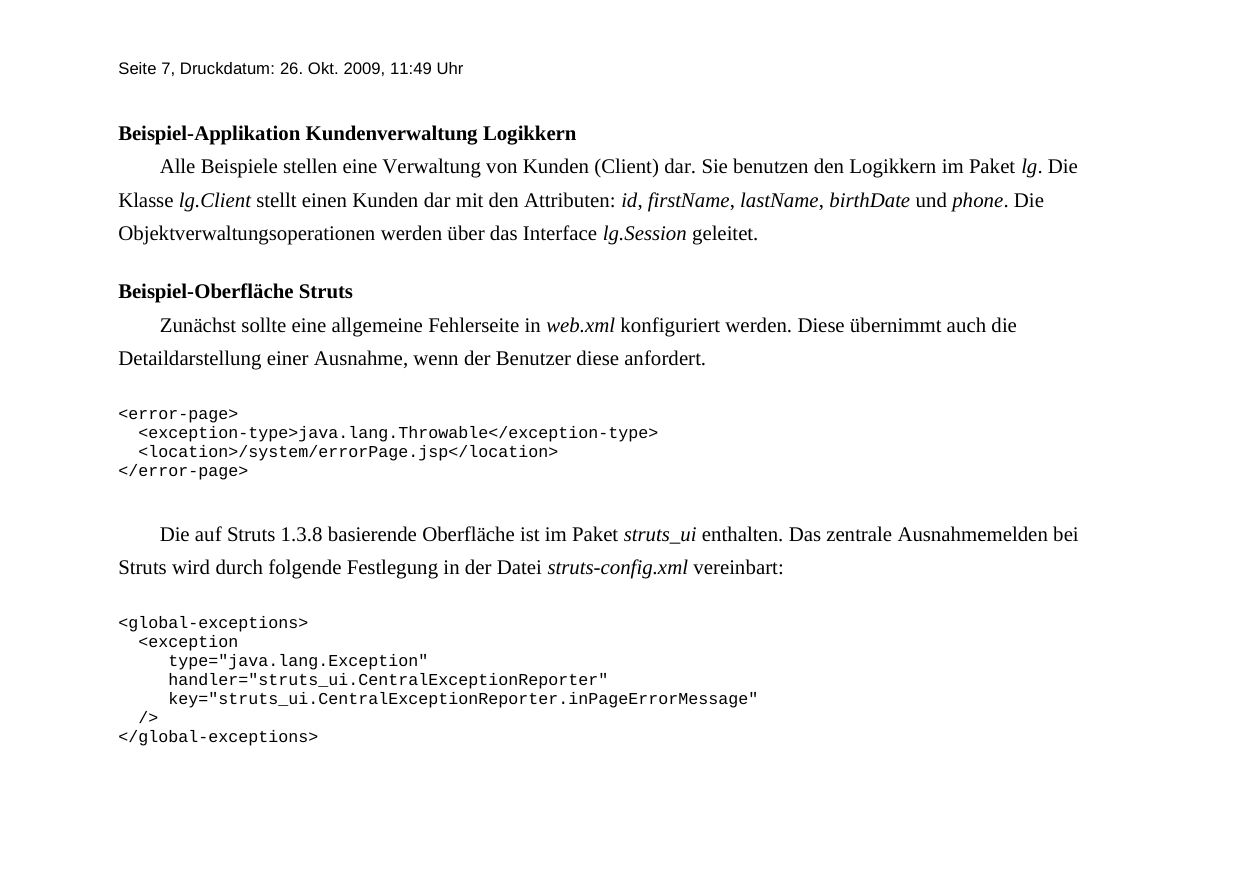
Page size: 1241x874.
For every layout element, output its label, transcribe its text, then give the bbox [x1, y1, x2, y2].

text <exception-type>java.lang.Throwable</exception-type> [118, 424, 1122, 443]
text handler="struts_ui.CentralExceptionReporter" [118, 672, 1122, 691]
text type="java.lang.Exception" [118, 653, 1122, 672]
text Beispiel-Applikation Kundenverwaltung Logikkern [118, 114, 1122, 147]
text Zunächst sollte eine allgemeine Fehlerseite in web.xml konfiguriert werden. Diese übernimmt auch die Detaildarstellung einer Ausnahme, wenn der Benutzer diese anfordert. [118, 306, 1122, 372]
text Die auf Struts 1.3.8 basierende Oberfläche ist im Paket struts_ui enthalten. Das zentrale Ausnahmemelden bei Struts wird durch folgende Festlegung in der Datei struts-config.xml vereinbart: [118, 515, 1122, 581]
text </error-page> [118, 462, 1122, 481]
text <exception [118, 634, 1122, 653]
text /> [118, 709, 1122, 728]
text Beispiel-Oberfläche Struts [118, 272, 1122, 306]
text key="struts_ui.CentralExceptionReporter.inPageErrorMessage" [118, 691, 1122, 709]
text </global-exceptions> [118, 728, 1122, 747]
text <error-page> [118, 406, 1122, 424]
text Alle Beispiele stellen eine Verwaltung von Kunden (Client) dar. Sie benutzen den Logikkern im Paket lg. Die Klasse lg.Client stellt einen Kunden dar mit den Attributen: id, firstName, lastName, birthDate und phone. Die Objektverwaltungsoperationen werden über das Interface lg.Session geleitet. [118, 147, 1122, 247]
text <location>/system/errorPage.jsp</location> [118, 443, 1122, 462]
text <global-exceptions> [118, 615, 1122, 634]
